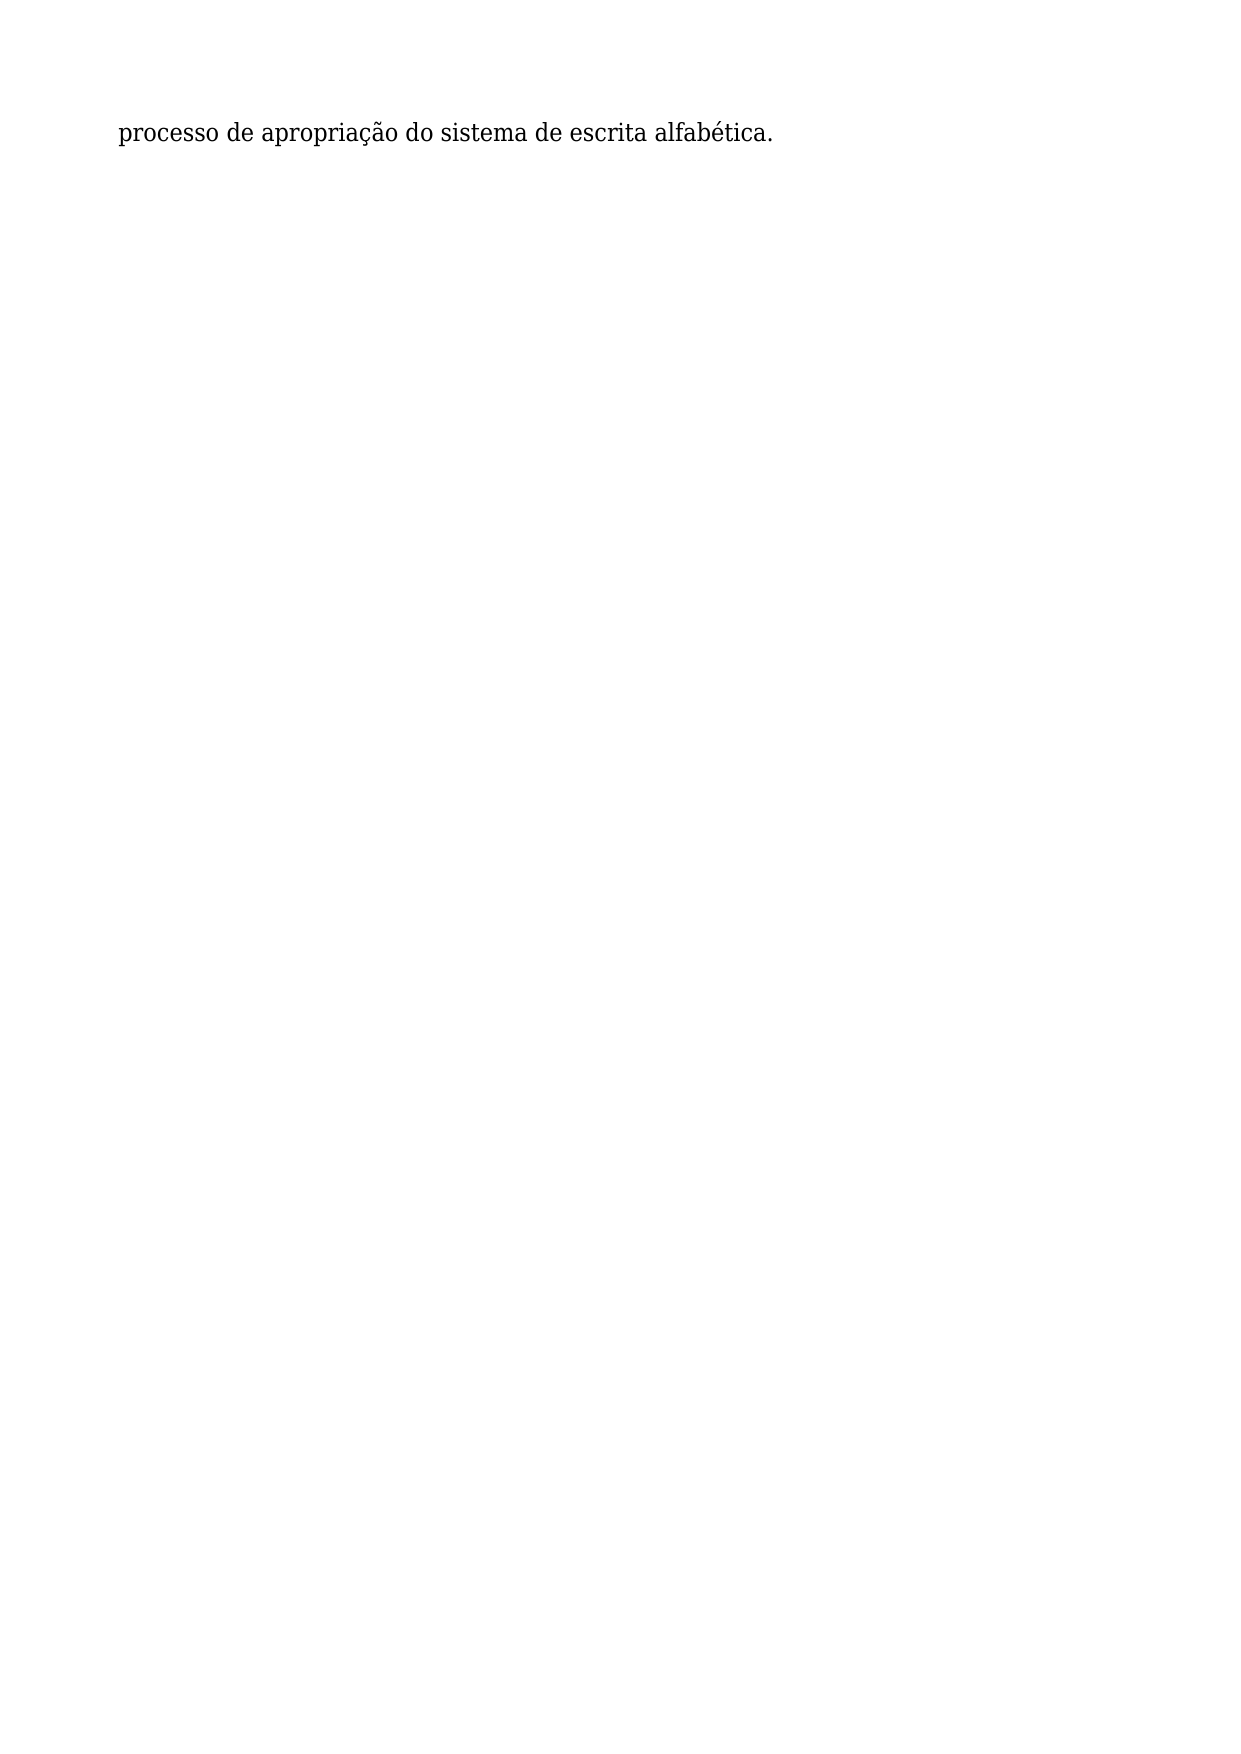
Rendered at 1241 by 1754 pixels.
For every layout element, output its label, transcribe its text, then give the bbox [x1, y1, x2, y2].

text processo de apropriação do sistema de escrita alfabética. [118, 118, 1122, 147]
